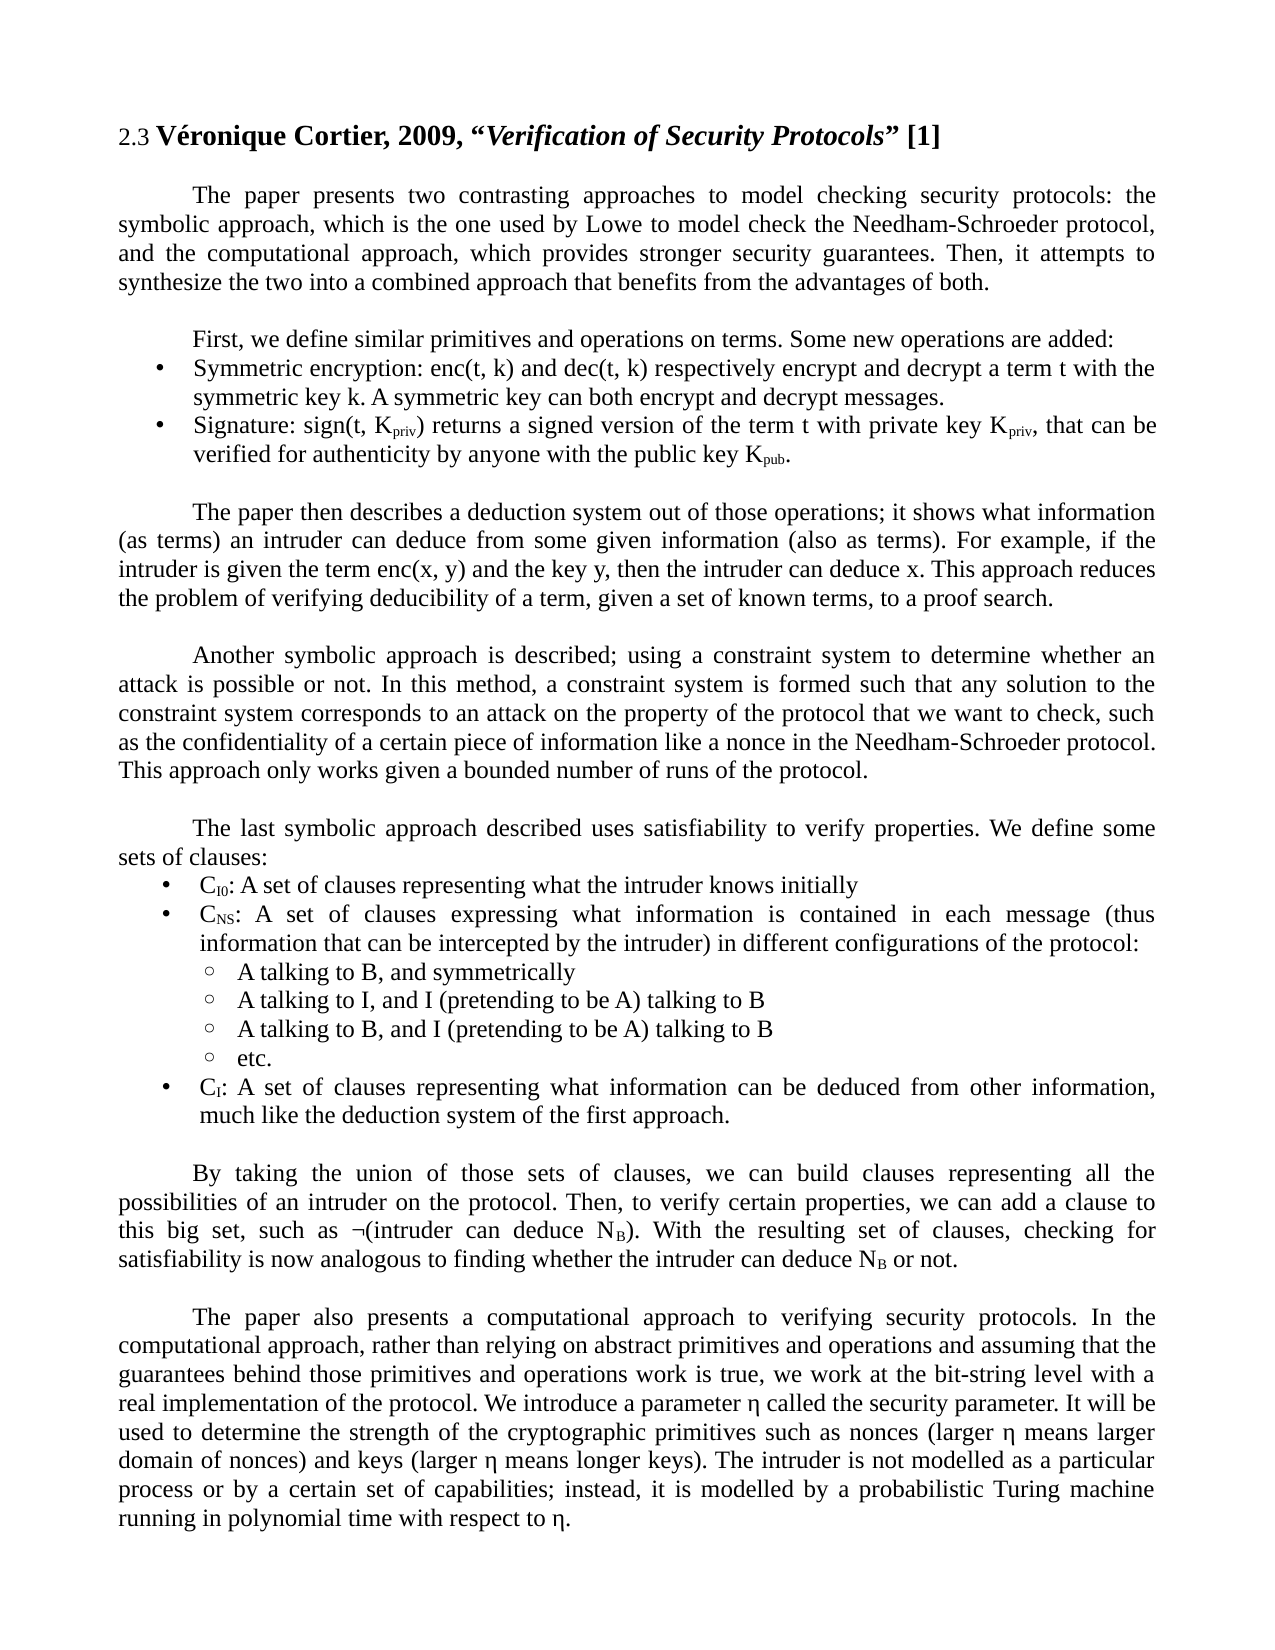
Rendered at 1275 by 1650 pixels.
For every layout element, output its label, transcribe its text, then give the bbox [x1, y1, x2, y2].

list Signature: sign(t, Kpriv) returns a signed version of the term t with private key Kpriv, that can be verified for authenticity by anyone with the public key Kpub. [156, 410, 1157, 468]
list CI0: A set of clauses representing what the intruder knows initially [162, 870, 1157, 899]
text By taking the union of those sets of clauses, we can build clauses representing all the possibilities of an intruder on the protocol. Then, to verify certain properties, we can add a clause to this big set, such as ¬(intruder can deduce NB). With the resulting set of clauses, checking for satisfiability is now analogous to finding whether the intruder can deduce NB or not. [118, 1158, 1157, 1273]
list CI: A set of clauses representing what information can be deduced from other information, much like the deduction system of the first approach. [162, 1072, 1157, 1129]
list A talking to B, and I (pretending to be A) talking to B [199, 1014, 1157, 1043]
list Symmetric encryption: enc(t, k) and dec(t, k) respectively encrypt and decrypt a term t with the symmetric key k. A symmetric key can both encrypt and decrypt messages. [156, 353, 1157, 410]
list etc. [199, 1043, 1157, 1072]
list CNS: A set of clauses expressing what information is contained in each message (thus information that can be intercepted by the intruder) in different configurations of the protocol: [162, 899, 1157, 957]
text The paper presents two contrasting approaches to model checking security protocols: the symbolic approach, which is the one used by Lowe to model check the Needham-Schroeder protocol, and the computational approach, which provides stronger security guarantees. Then, it attempts to synthesize the two into a combined approach that benefits from the advantages of both. [118, 180, 1157, 295]
list A talking to I, and I (pretending to be A) talking to B [199, 985, 1157, 1014]
list A talking to B, and symmetrically [199, 957, 1157, 985]
text The paper then describes a deduction system out of those operations; it shows what information (as terms) an intruder can deduce from some given information (also as terms). For example, if the intruder is given the term enc(x, y) and the key y, then the intruder can deduce x. This approach reduces the problem of verifying deducibility of a term, given a set of known terms, to a proof search. [118, 497, 1157, 612]
list Véronique Cortier, 2009, “Verification of Security Protocols” [1] [118, 118, 1157, 152]
text Another symbolic approach is described; using a constraint system to determine whether an attack is possible or not. In this method, a constraint system is formed such that any solution to the constraint system corresponds to an attack on the property of the protocol that we want to check, such as the confidentiality of a certain piece of information like a nonce in the Needham-Schroeder protocol. This approach only works given a bounded number of runs of the protocol. [118, 640, 1157, 784]
text The last symbolic approach described uses satisfiability to verify properties. We define some sets of clauses: [118, 813, 1157, 870]
text First, we define similar primitives and operations on terms. Some new operations are added: [118, 324, 1157, 353]
text The paper also presents a computational approach to verifying security protocols. In the computational approach, rather than relying on abstract primitives and operations and assuming that the guarantees behind those primitives and operations work is true, we work at the bit-string level with a real implementation of the protocol. We introduce a parameter η called the security parameter. It will be used to determine the strength of the cryptographic primitives such as nonces (larger η means larger domain of nonces) and keys (larger η means longer keys). The intruder is not modelled as a particular process or by a certain set of capabilities; instead, it is modelled by a probabilistic Turing machine running in polynomial time with respect to η. [118, 1302, 1157, 1532]
